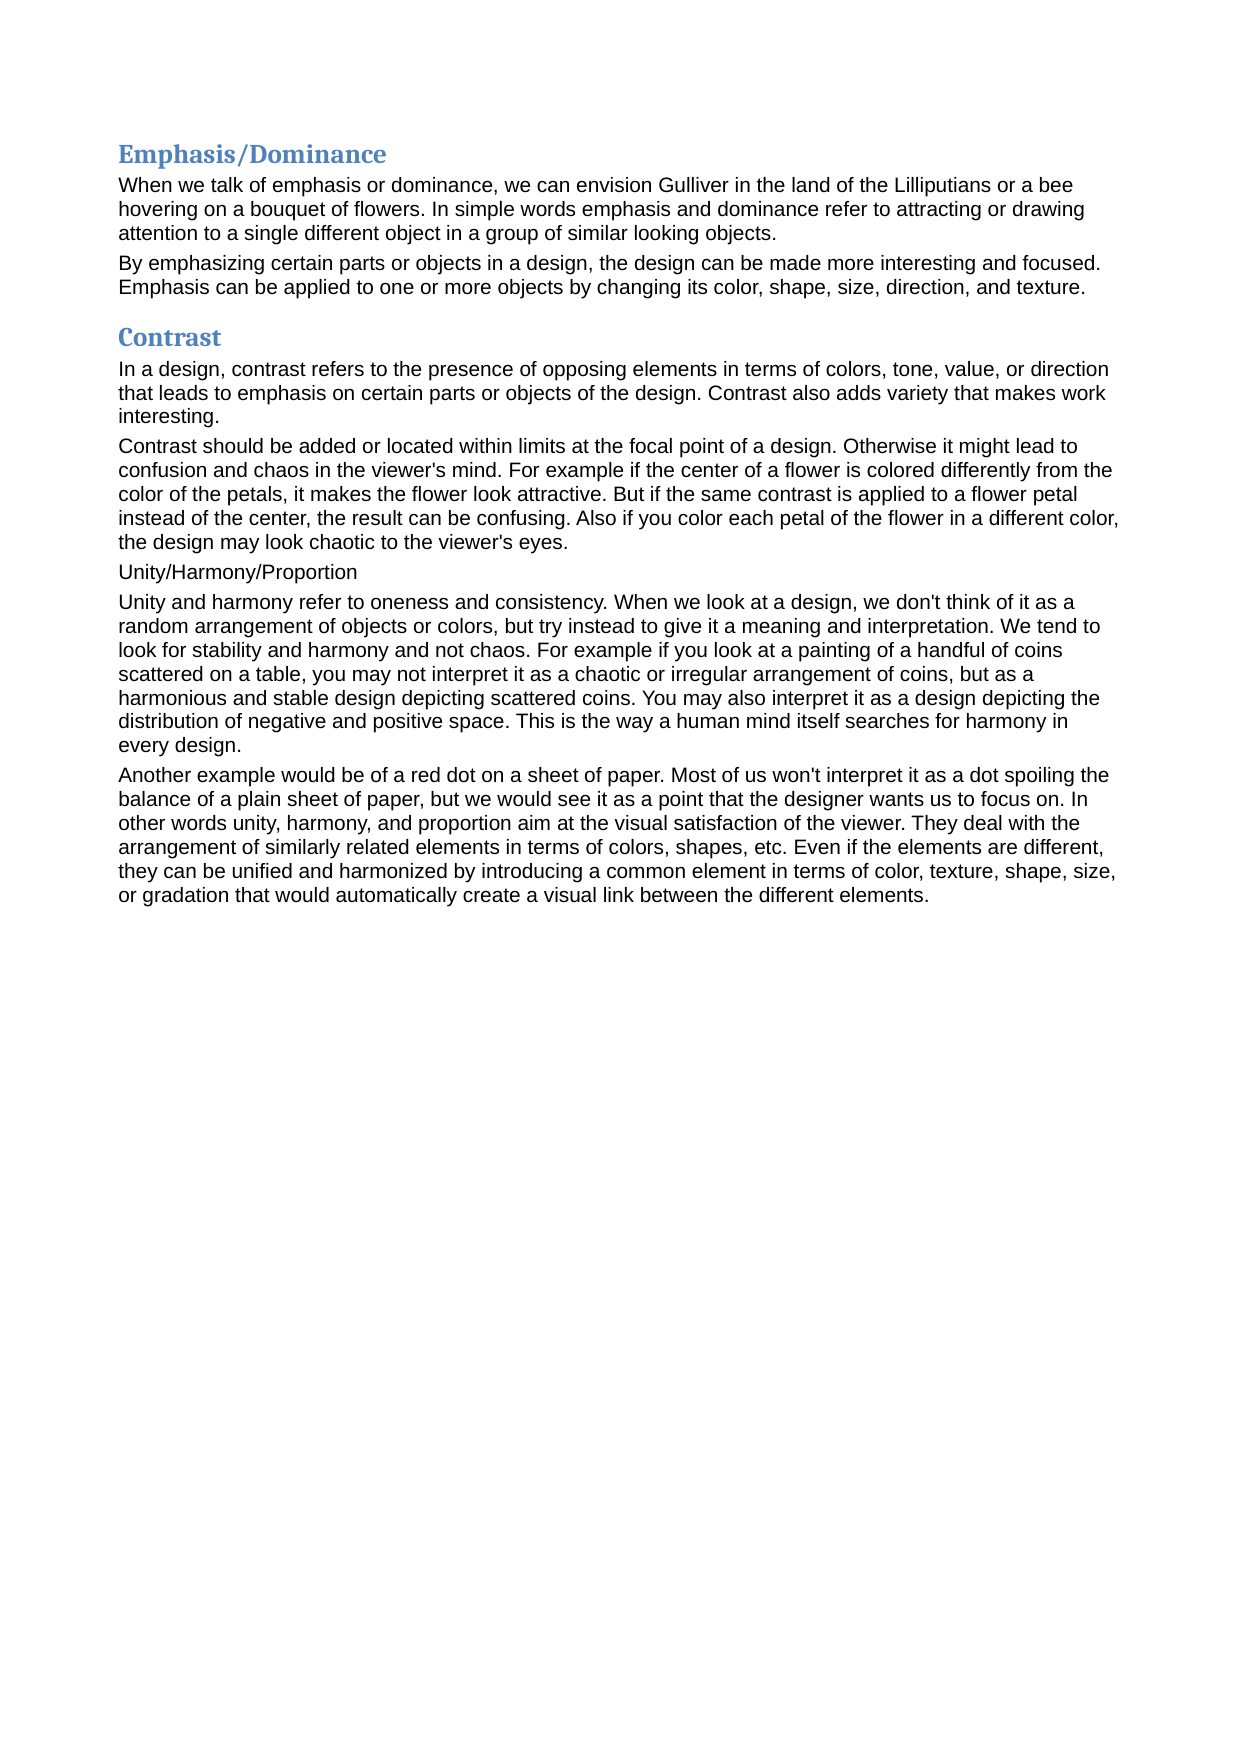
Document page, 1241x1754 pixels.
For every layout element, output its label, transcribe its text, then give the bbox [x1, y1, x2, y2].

text In a design, contrast refers to the presence of opposing elements in terms of colors, tone, value, or direction that leads to emphasis on certain parts or objects of the design. Contrast also adds variety that makes work interesting. [118, 356, 1122, 428]
subtitle Emphasis/Dominance [118, 139, 1122, 170]
text Contrast should be added or located within limits at the focal point of a design. Otherwise it might lead to confusion and chaos in the viewer's mind. For example if the center of a flower is colored differently from the color of the petals, it makes the flower look attractive. But if the same contrast is applied to a flower petal instead of the center, the result can be confusing. Also if you color each petal of the flower in a different color, the design may look chaotic to the viewer's eyes. [118, 434, 1122, 554]
text When we talk of emphasis or dominance, we can envision Gulliver in the land of the Lilliputians or a bee hovering on a bouquet of flowers. In simple words emphasis and dominance refer to attracting or drawing attention to a single different object in a group of similar looking objects. [118, 173, 1122, 245]
text Unity and harmony refer to oneness and consistency. When we look at a design, we don't think of it as a random arrangement of objects or colors, but try instead to give it a meaning and interpretation. We tend to look for stability and harmony and not chaos. For example if you look at a painting of a handful of coins scattered on a table, you may not interpret it as a chaotic or irregular arrangement of coins, but as a harmonious and stable design depicting scattered coins. You may also interpret it as a design depicting the distribution of negative and positive space. This is the way a human mind itself searches for harmony in every design. [118, 589, 1122, 757]
title Unity/Harmony/Proportion [118, 560, 1122, 584]
text By emphasizing certain parts or objects in a design, the design can be made more interesting and focused. Emphasis can be applied to one or more objects by changing its color, shape, size, direction, and texture. [118, 251, 1122, 299]
text Another example would be of a red dot on a sheet of paper. Most of us won't interpret it as a dot spoiling the balance of a plain sheet of paper, but we would see it as a point that the designer wants us to focus on. In other words unity, harmony, and proportion aim at the visual satisfaction of the viewer. They deal with the arrangement of similarly related elements in terms of colors, shapes, etc. Even if the elements are different, they can be unified and harmonized by introducing a common element in terms of color, texture, shape, size, or gradation that would automatically create a visual link between the different elements. [118, 763, 1122, 907]
subtitle Contrast [118, 322, 1122, 353]
